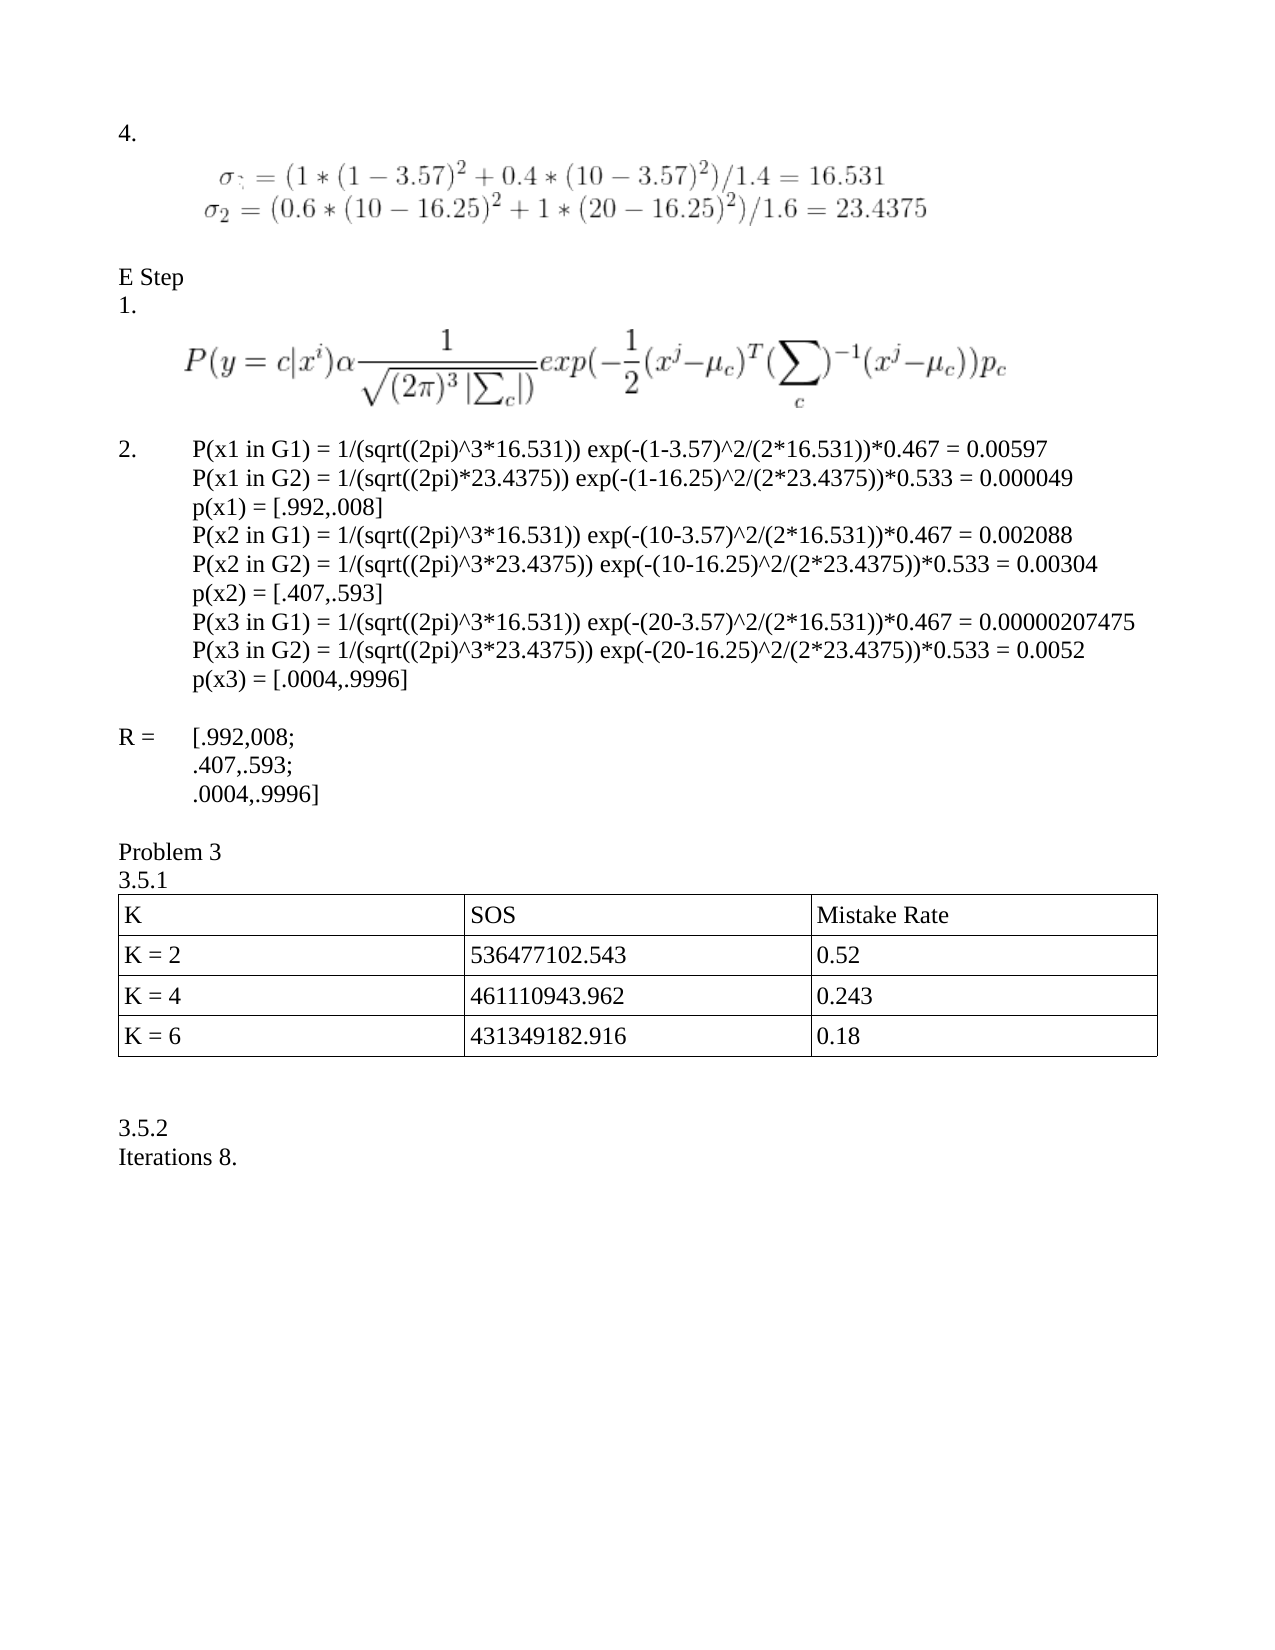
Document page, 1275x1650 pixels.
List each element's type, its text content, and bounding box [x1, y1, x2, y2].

text P(x2 in G1) = 1/(sqrt((2pi)^3*16.531)) exp(-(10-3.57)^2/(2*16.531))*0.467 = 0.002088 [118, 521, 1157, 549]
text .0004,.9996] [118, 779, 1157, 808]
text 3.5.1 [118, 866, 1157, 894]
text E Step [118, 262, 1157, 291]
text R = [.992,008; [118, 722, 1157, 751]
table_cell K = 4 [119, 976, 464, 1015]
table_cell 431349182.916 [465, 1016, 811, 1056]
table_cell K = 6 [119, 1016, 464, 1056]
table_header K [119, 895, 464, 935]
text p(x3) = [.0004,.9996] [118, 664, 1157, 693]
text p(x1) = [.992,.008] [118, 492, 1157, 521]
table_cell 0.243 [812, 976, 1157, 1015]
table_cell 536477102.543 [465, 936, 811, 975]
text 4. [118, 118, 1157, 147]
text P(x2 in G2) = 1/(sqrt((2pi)^3*23.4375)) exp(-(10-16.25)^2/(2*23.4375))*0.533 = 0.00304 [118, 549, 1157, 578]
text P(x3 in G1) = 1/(sqrt((2pi)^3*16.531)) exp(-(20-3.57)^2/(2*16.531))*0.467 = 0.00000207475 [118, 607, 1157, 636]
text P(x1 in G2) = 1/(sqrt((2pi)*23.4375)) exp(-(1-16.25)^2/(2*23.4375))*0.533 = 0.000049 [118, 463, 1157, 492]
table_cell 0.18 [812, 1016, 1157, 1056]
text p(x2) = [.407,.593] [118, 578, 1157, 607]
table_header SOS [465, 895, 811, 935]
text 1. [118, 291, 1157, 319]
table_cell K = 2 [119, 936, 464, 975]
picture [204, 160, 928, 226]
text Problem 3 [118, 837, 1157, 866]
text Iterations 8. [118, 1142, 1157, 1171]
text P(x3 in G2) = 1/(sqrt((2pi)^3*23.4375)) exp(-(20-16.25)^2/(2*23.4375))*0.533 = 0.0052 [118, 636, 1157, 664]
text .407,.593; [118, 751, 1157, 779]
text 2. P(x1 in G1) = 1/(sqrt((2pi)^3*16.531)) exp(-(1-3.57)^2/(2*16.531))*0.467 = 0.00597 [118, 434, 1157, 463]
table_header Mistake Rate [812, 895, 1157, 935]
table_cell 0.52 [812, 936, 1157, 975]
picture [183, 329, 1006, 408]
text 3.5.2 [118, 1113, 1157, 1142]
table_cell 461110943.962 [465, 976, 811, 1015]
